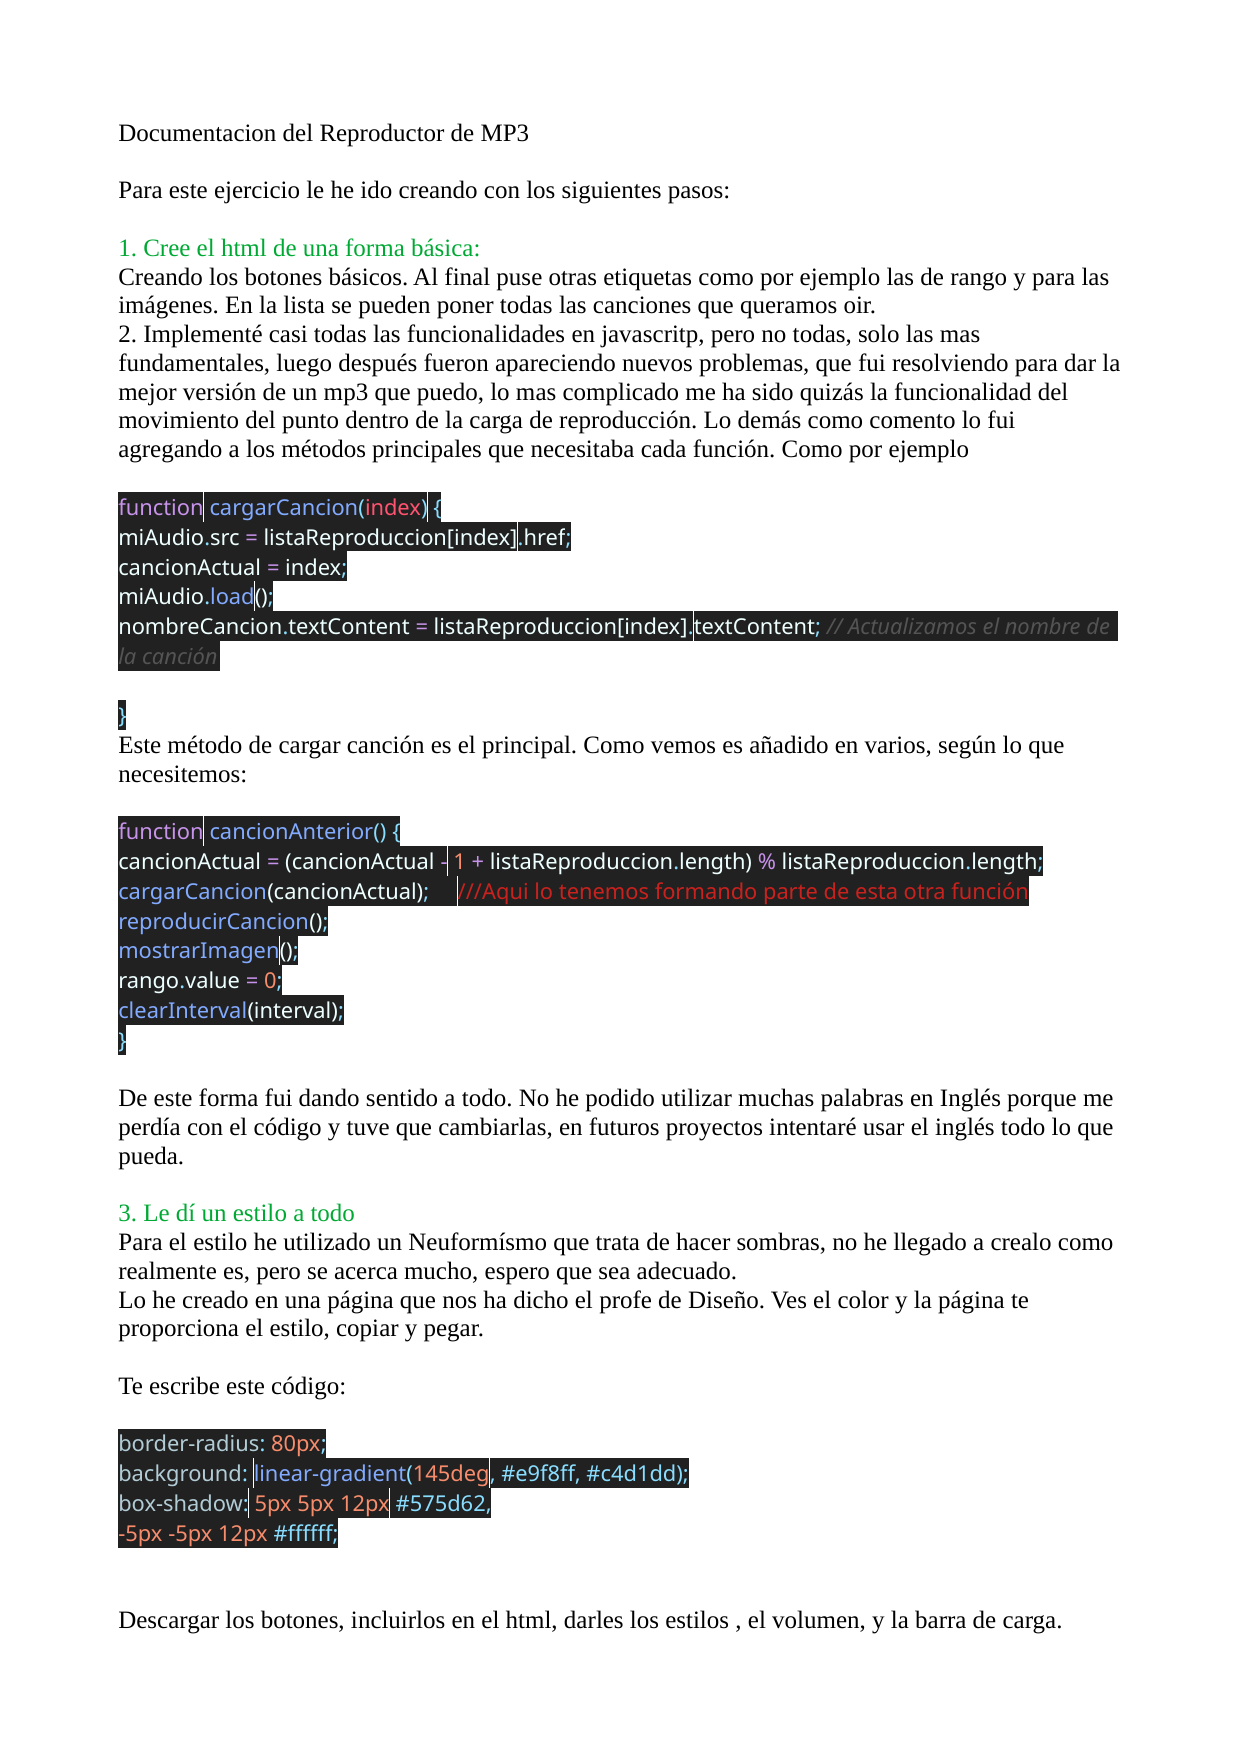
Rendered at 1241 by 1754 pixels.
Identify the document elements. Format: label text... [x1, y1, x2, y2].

text Descargar los botones, incluirlos en el html, darles los estilos , el volumen, y la barra de carga. [118, 1605, 1122, 1634]
text Te escribe este código: [118, 1371, 1122, 1400]
text Para el estilo he utilizado un Neuformísmo que trata de hacer sombras, no he llegado a crealo como realmente es, pero se acerca mucho, espero que sea adecuado. [118, 1227, 1122, 1285]
text cargarCancion(cancionActual); ///Aqui lo tenemos formando parte de esta otra función [118, 876, 1122, 906]
text Para este ejercicio le he ido creando con los siguientes pasos: [118, 176, 1122, 204]
text } [118, 1025, 1122, 1055]
text Documentacion del Reproductor de MP3 [118, 118, 1122, 147]
text De este forma fui dando sentido a todo. No he podido utilizar muchas palabras en Inglés porque me perdía con el código y tuve que cambiarlas, en futuros proyectos intentaré usar el inglés todo lo que pueda. [118, 1083, 1122, 1170]
text reproducirCancion(); [118, 906, 1122, 936]
text nombreCancion.textContent = listaReproduccion[index].textContent; // Actualizamos el nombre de la canción [118, 611, 1122, 671]
text box-shadow: 5px 5px 12px #575d62, [118, 1488, 1122, 1518]
text -5px -5px 12px #ffffff; [118, 1518, 1122, 1548]
text background: linear-gradient(145deg, #e9f8ff, #c4d1dd); [118, 1458, 1122, 1488]
text clearInterval(interval); [118, 995, 1122, 1025]
text } [118, 700, 1122, 730]
text cancionActual = (cancionActual - 1 + listaReproduccion.length) % listaReproduccion.length; [118, 846, 1122, 876]
text border-radius: 80px; [118, 1428, 1122, 1458]
text 2. Implementé casi todas las funcionalidades en javascritp, pero no todas, solo las mas fundamentales, luego después fueron apareciendo nuevos problemas, que fui resolviendo para dar la mejor versión de un mp3 que puedo, lo mas complicado me ha sido quizás la funcionalidad del movimiento del punto dentro de la carga de reproducción. Lo demás como comento lo fui agregando a los métodos principales que necesitaba cada función. Como por ejemplo [118, 319, 1122, 463]
text 1. Cree el html de una forma básica: [118, 233, 1122, 262]
text miAudio.load(); [118, 581, 1122, 611]
text rango.value = 0; [118, 965, 1122, 995]
text Lo he creado en una página que nos ha dicho el profe de Diseño. Ves el color y la página te proporciona el estilo, copiar y pegar. [118, 1285, 1122, 1342]
text mostrarImagen(); [118, 936, 1122, 965]
text cancionActual = index; [118, 551, 1122, 581]
text 3. Le dí un estilo a todo [118, 1198, 1122, 1227]
text function cargarCancion(index) { [118, 492, 1122, 522]
text function cancionAnterior() { [118, 816, 1122, 846]
text Este método de cargar canción es el principal. Como vemos es añadido en varios, según lo que necesitemos: [118, 730, 1122, 788]
text Creando los botones básicos. Al final puse otras etiquetas como por ejemplo las de rango y para las imágenes. En la lista se pueden poner todas las canciones que queramos oir. [118, 262, 1122, 319]
text miAudio.src = listaReproduccion[index].href; [118, 522, 1122, 551]
